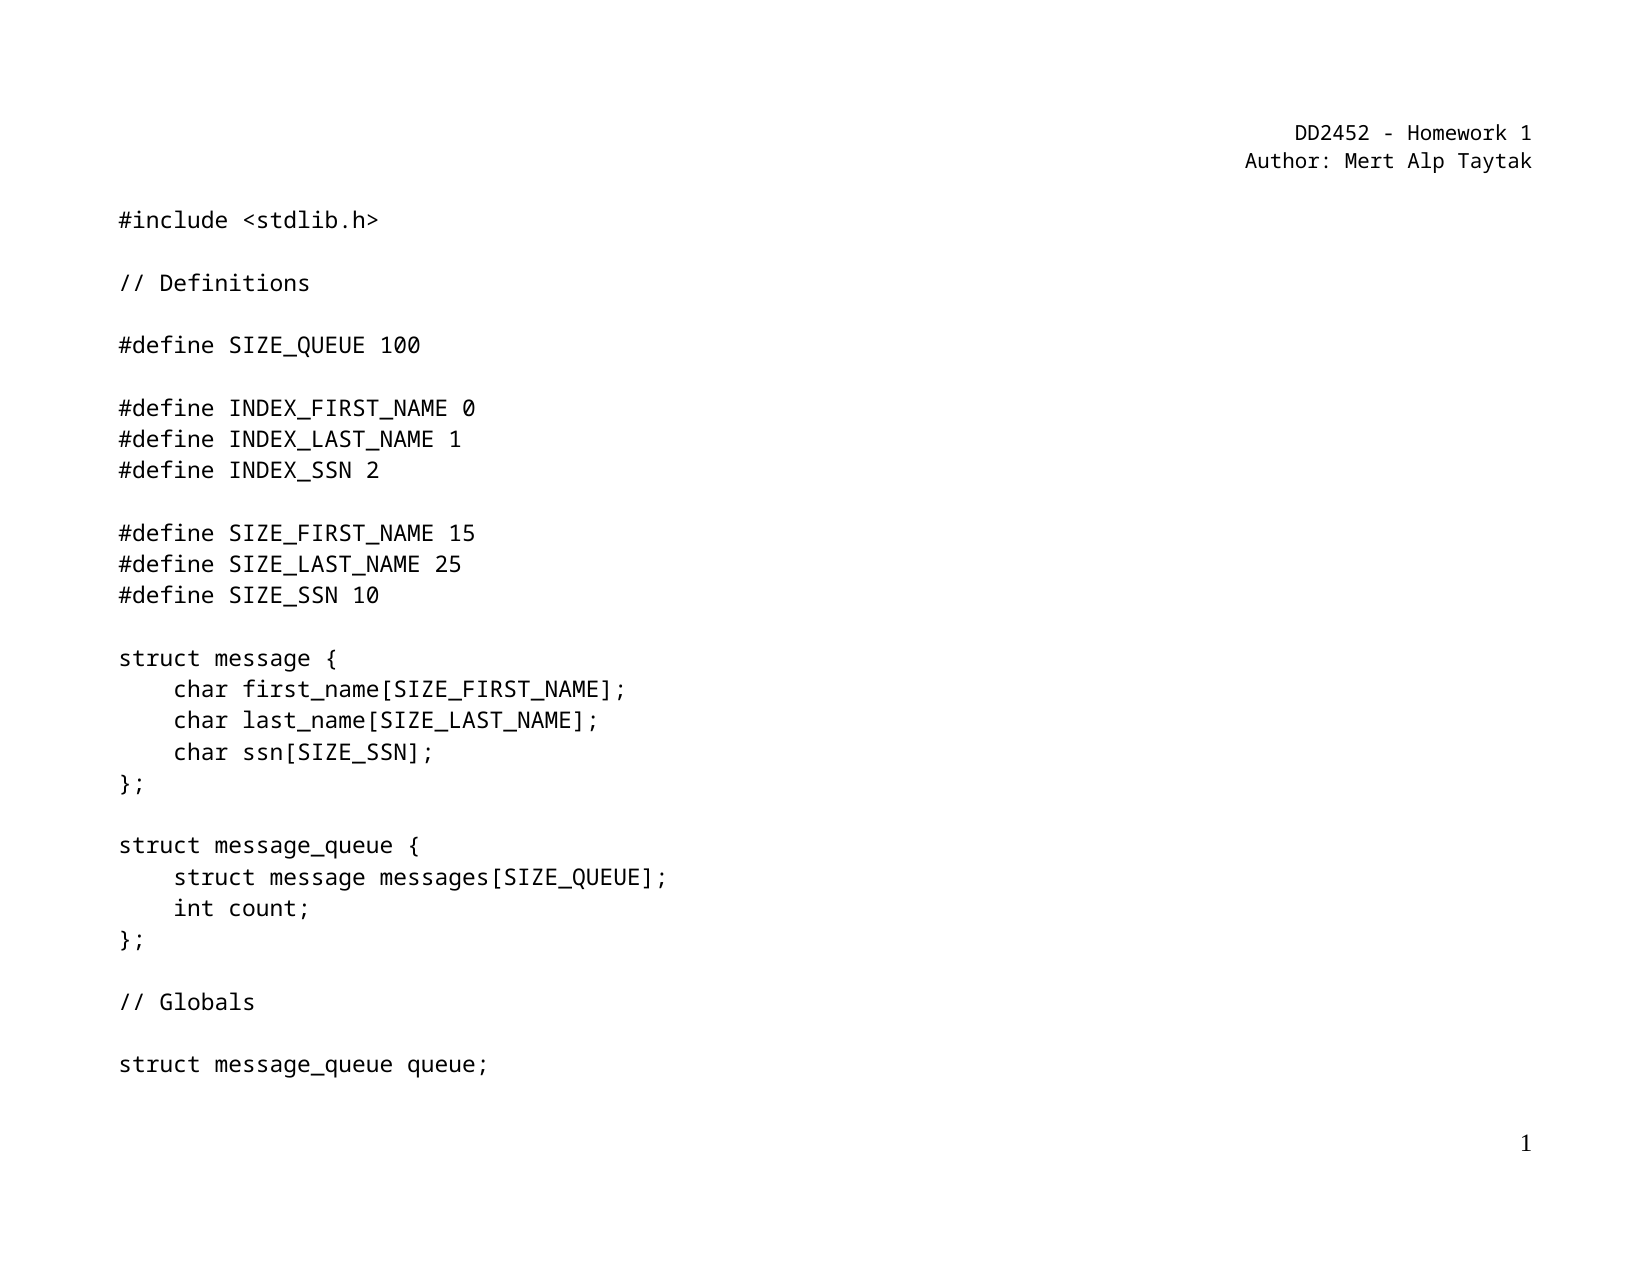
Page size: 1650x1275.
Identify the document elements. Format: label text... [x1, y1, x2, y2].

text struct message_queue { [118, 829, 1532, 861]
text char last_name[SIZE_LAST_NAME]; [118, 704, 1532, 736]
text char ssn[SIZE_SSN]; [118, 736, 1532, 767]
text struct message messages[SIZE_QUEUE]; [118, 861, 1532, 892]
text #define INDEX_SSN 2 [118, 454, 1532, 486]
text #define SIZE_SSN 10 [118, 579, 1532, 611]
text }; [118, 767, 1532, 798]
text // Definitions [118, 267, 1532, 298]
text #define SIZE_LAST_NAME 25 [118, 548, 1532, 579]
text int count; [118, 892, 1532, 923]
text struct message_queue queue; [118, 1048, 1532, 1079]
text #define INDEX_LAST_NAME 1 [118, 423, 1532, 454]
text // Globals [118, 986, 1532, 1017]
text #define SIZE_QUEUE 100 [118, 329, 1532, 361]
text char first_name[SIZE_FIRST_NAME]; [118, 673, 1532, 704]
text #define INDEX_FIRST_NAME 0 [118, 392, 1532, 423]
text struct message { [118, 642, 1532, 673]
text #define SIZE_FIRST_NAME 15 [118, 517, 1532, 548]
text #include <stdlib.h> [118, 204, 1532, 236]
text }; [118, 923, 1532, 954]
